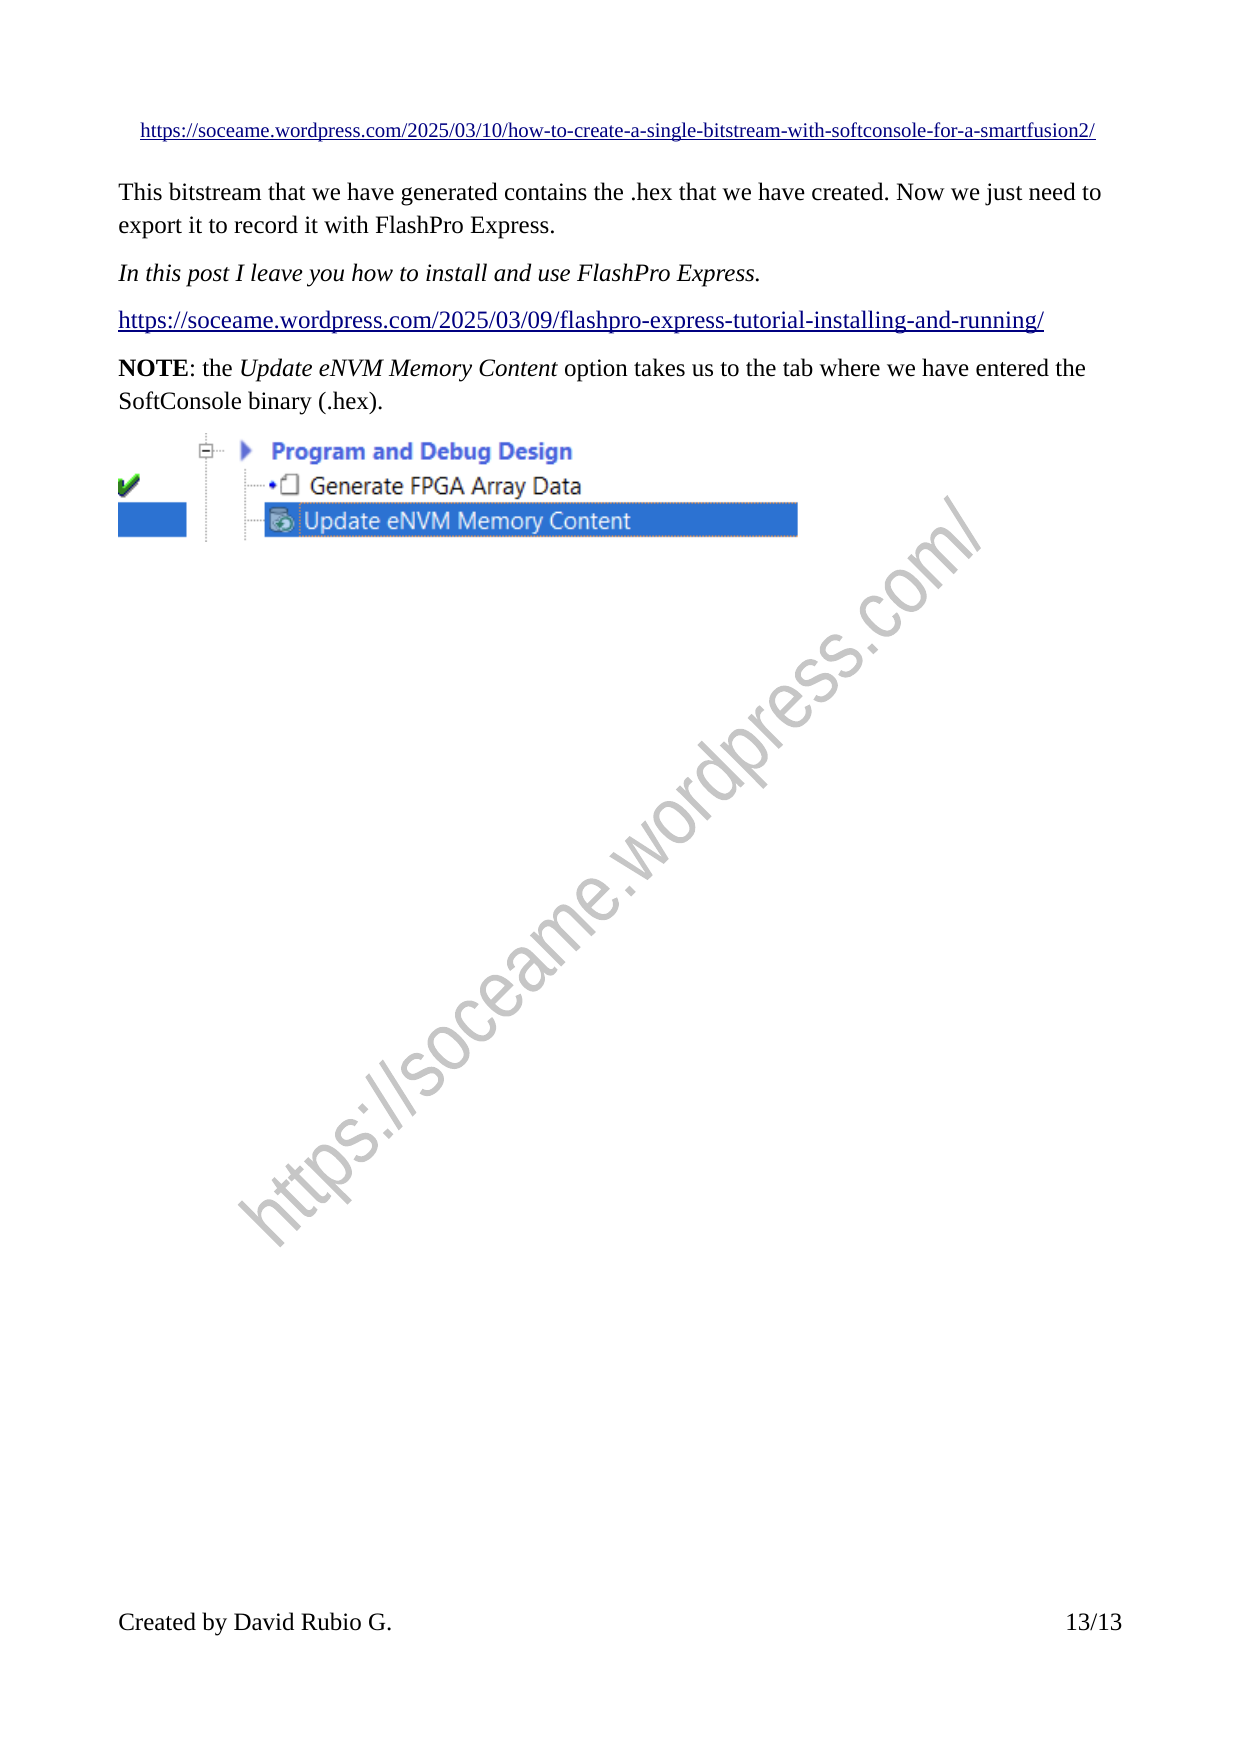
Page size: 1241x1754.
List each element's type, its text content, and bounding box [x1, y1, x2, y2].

text In this post I leave you how to install and use FlashPro Express. [118, 258, 1122, 286]
text https://soceame.wordpress.com/2025/03/09/flashpro-express-tutorial-installing-and-running/ [118, 305, 1122, 334]
text This bitstream that we have generated contains the .hex that we have created. Now we just need to export it to record it with FlashPro Express. [118, 177, 1122, 239]
text NOTE: the Update eNVM Memory Content option takes us to the tab where we have entered the SoftConsole binary (.hex). [118, 353, 1122, 415]
picture [118, 433, 798, 542]
